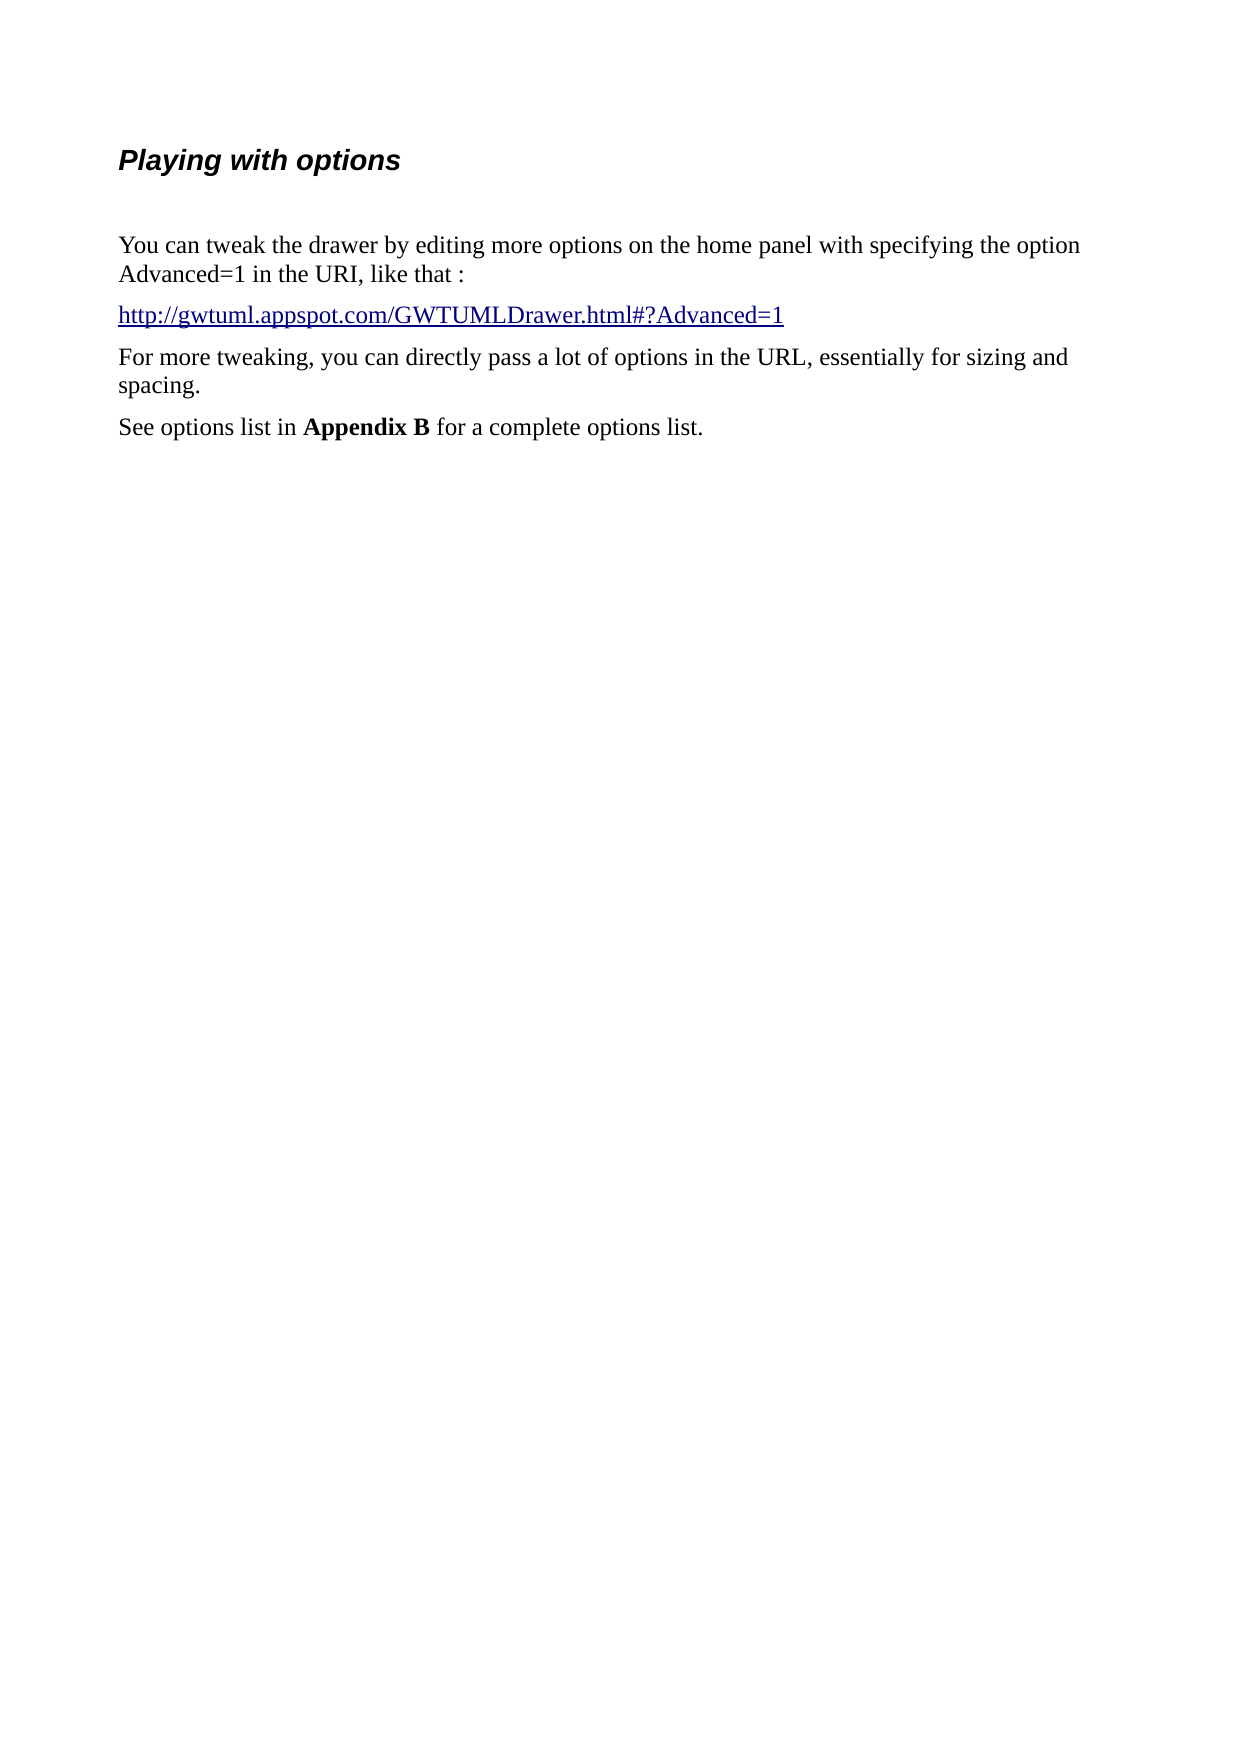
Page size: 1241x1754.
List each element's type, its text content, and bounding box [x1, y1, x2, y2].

text You can tweak the drawer by editing more options on the home panel with specifying the option Advanced=1 in the URI, like that : [118, 230, 1122, 288]
text For more tweaking, you can directly pass a lot of options in the URL, essentially for sizing and spacing. [118, 342, 1122, 399]
text http://gwtuml.appspot.com/GWTUMLDrawer.html#?Advanced=1 [118, 300, 1122, 329]
text See options list in Appendix B for a complete options list. [118, 412, 1122, 440]
subtitle Playing with options [118, 143, 1122, 177]
